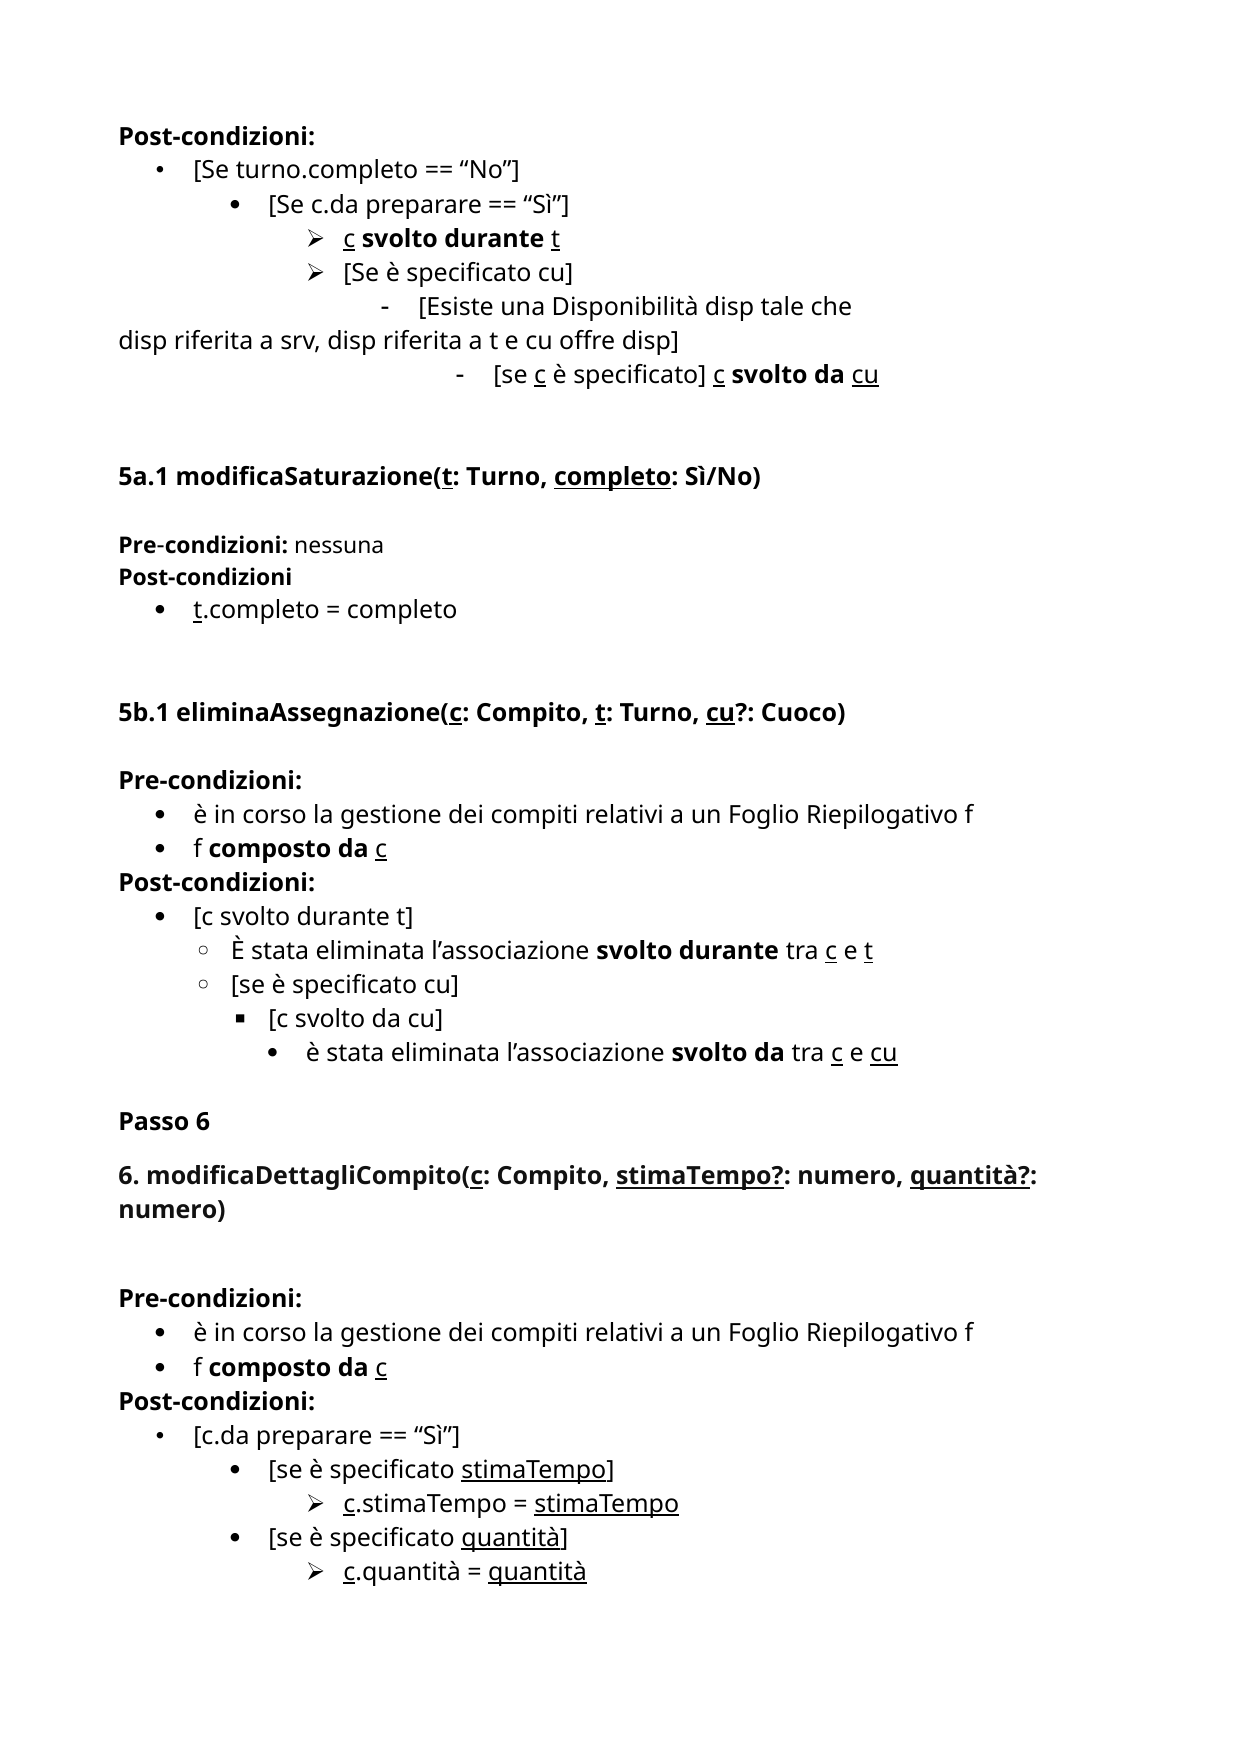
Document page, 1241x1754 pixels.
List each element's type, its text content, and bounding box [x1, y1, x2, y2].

list [se c è specificato] c svolto da cu [456, 357, 1122, 391]
text 5a.1 modificaSaturazione(t: Turno, completo: Sì/No) [118, 459, 1122, 493]
list [se è specificato quantità] [231, 1519, 1122, 1553]
list È stata eliminata l’associazione svolto durante tra c e t [193, 933, 1122, 967]
list f composto da c [156, 831, 1122, 865]
text Post-condizioni [118, 561, 1122, 592]
text Post-condizioni: [118, 1383, 1122, 1417]
text Pre-condizioni: [118, 1281, 1122, 1315]
list [Se è specificato cu] [306, 254, 1122, 288]
list [Se turno.completo == “No”] [156, 152, 1122, 186]
text Post-condizioni: [118, 118, 1122, 152]
list è in corso la gestione dei compiti relativi a un Foglio Riepilogativo f [156, 797, 1122, 831]
list [se è specificato stimaTempo] [231, 1451, 1122, 1485]
text 5b.1 eliminaAssegnazione(c: Compito, t: Turno, cu?: Cuoco) [118, 694, 1122, 728]
list [c svolto durante t] [156, 899, 1122, 933]
list t.completo = completo [156, 592, 1122, 626]
list f composto da c [156, 1349, 1122, 1383]
list c svolto durante t [306, 220, 1122, 254]
list [Se c.da preparare == “Sì”] [231, 186, 1122, 220]
list c.stimaTempo = stimaTempo [306, 1485, 1122, 1519]
subtitle 6. modificaDettagliCompito(c: Compito, stimaTempo?: numero, quantità?: numero) [118, 1158, 1122, 1226]
list [se è specificato cu] [193, 967, 1122, 1001]
list [Esiste una Disponibilità disp tale che [381, 288, 1122, 322]
text Pre-condizioni: nessuna [118, 527, 1122, 561]
text Passo 6 [118, 1103, 1122, 1137]
text Post-condizioni: [118, 865, 1122, 899]
list [c.da preparare == “Sì”] [156, 1417, 1122, 1451]
list è in corso la gestione dei compiti relativi a un Foglio Riepilogativo f [156, 1315, 1122, 1349]
list [c svolto da cu] [231, 1001, 1122, 1035]
text disp riferita a srv, disp riferita a t e cu offre disp] [118, 322, 1122, 357]
list c.quantità = quantità [306, 1553, 1122, 1588]
text Pre-condizioni: [118, 762, 1122, 797]
list è stata eliminata l’associazione svolto da tra c e cu [268, 1035, 1122, 1069]
